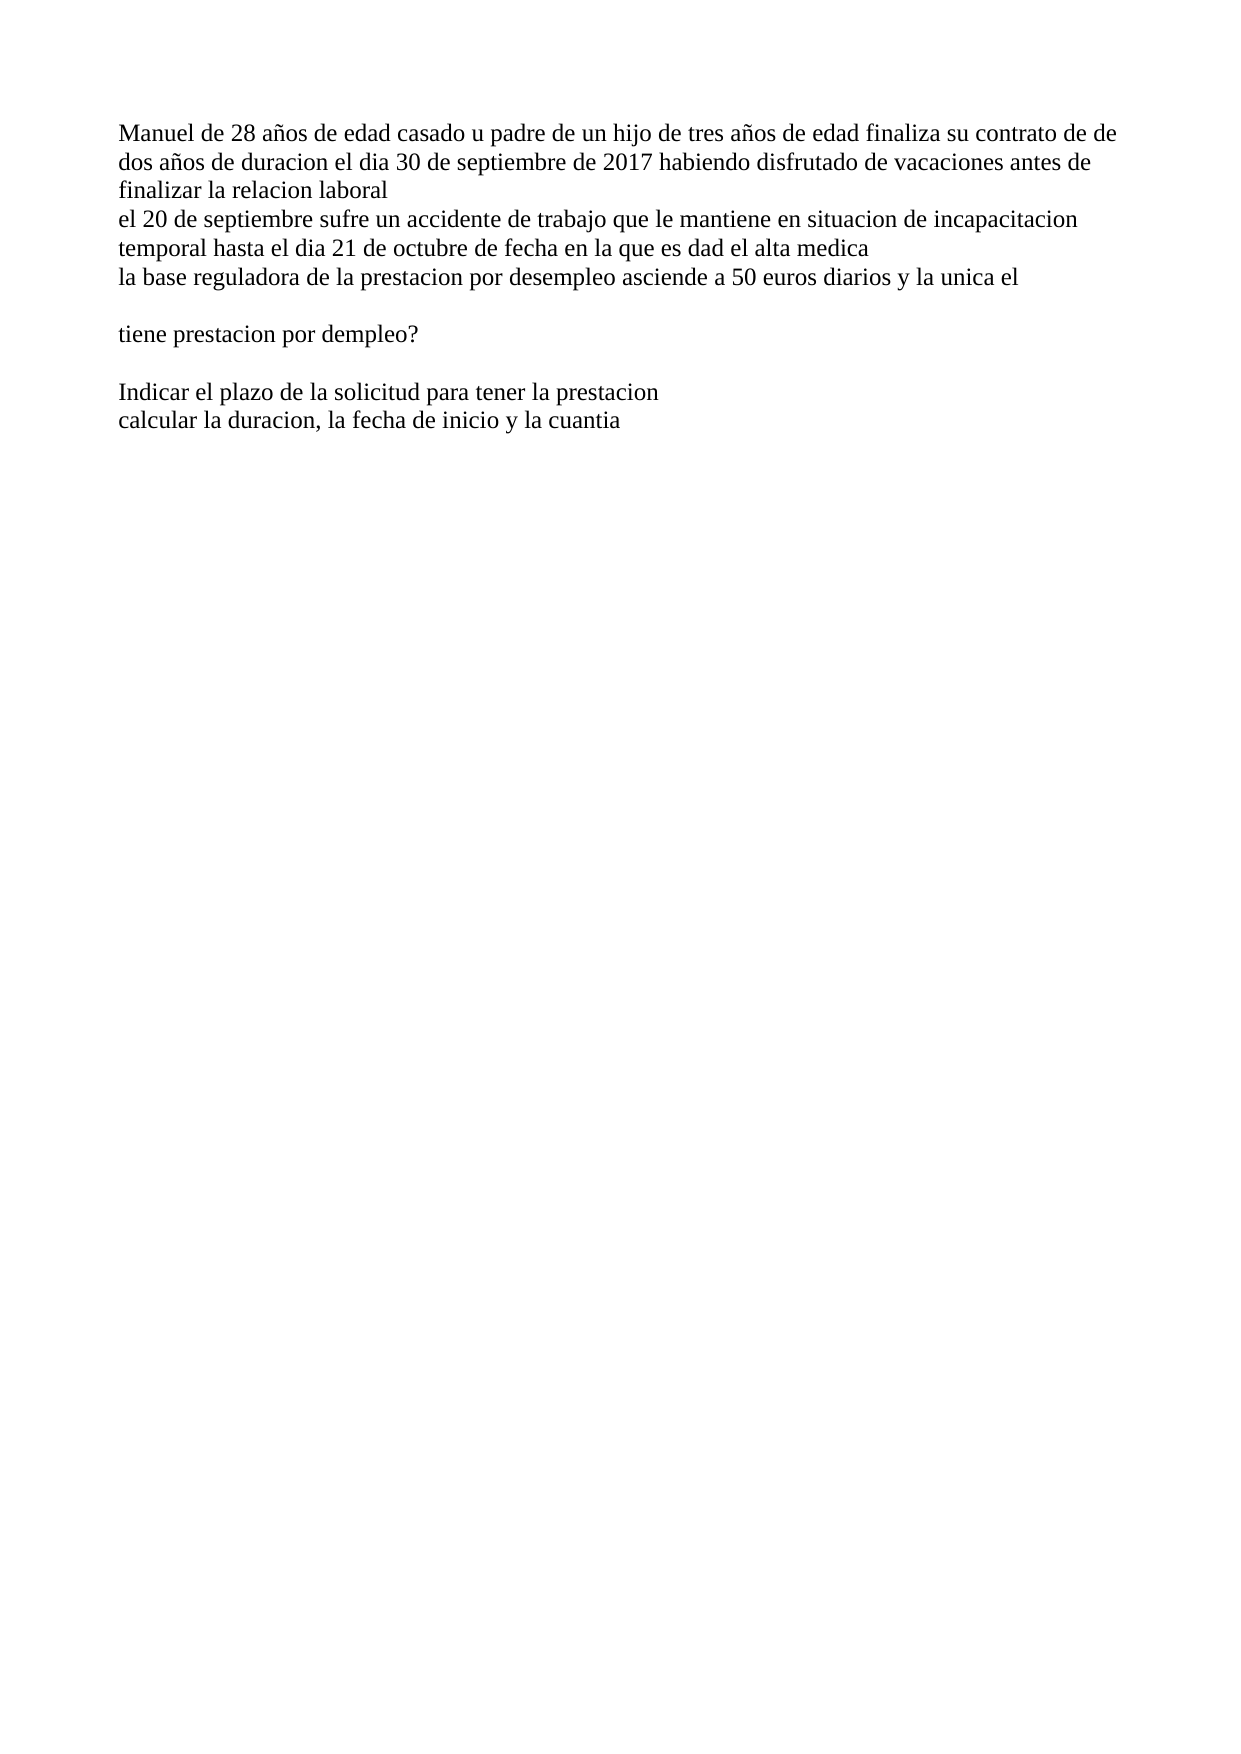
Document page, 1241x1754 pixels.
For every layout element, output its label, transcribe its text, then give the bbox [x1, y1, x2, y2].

text Manuel de 28 años de edad casado u padre de un hijo de tres años de edad finaliza su contrato de de dos años de duracion el dia 30 de septiembre de 2017 habiendo disfrutado de vacaciones antes de finalizar la relacion laboral [118, 118, 1122, 204]
text tiene prestacion por dempleo? [118, 319, 1122, 348]
text el 20 de septiembre sufre un accidente de trabajo que le mantiene en situacion de incapacitacion temporal hasta el dia 21 de octubre de fecha en la que es dad el alta medica [118, 204, 1122, 262]
text Indicar el plazo de la solicitud para tener la prestacion [118, 377, 1122, 406]
text la base reguladora de la prestacion por desempleo asciende a 50 euros diarios y la unica el [118, 262, 1122, 291]
text calcular la duracion, la fecha de inicio y la cuantia [118, 406, 1122, 434]
